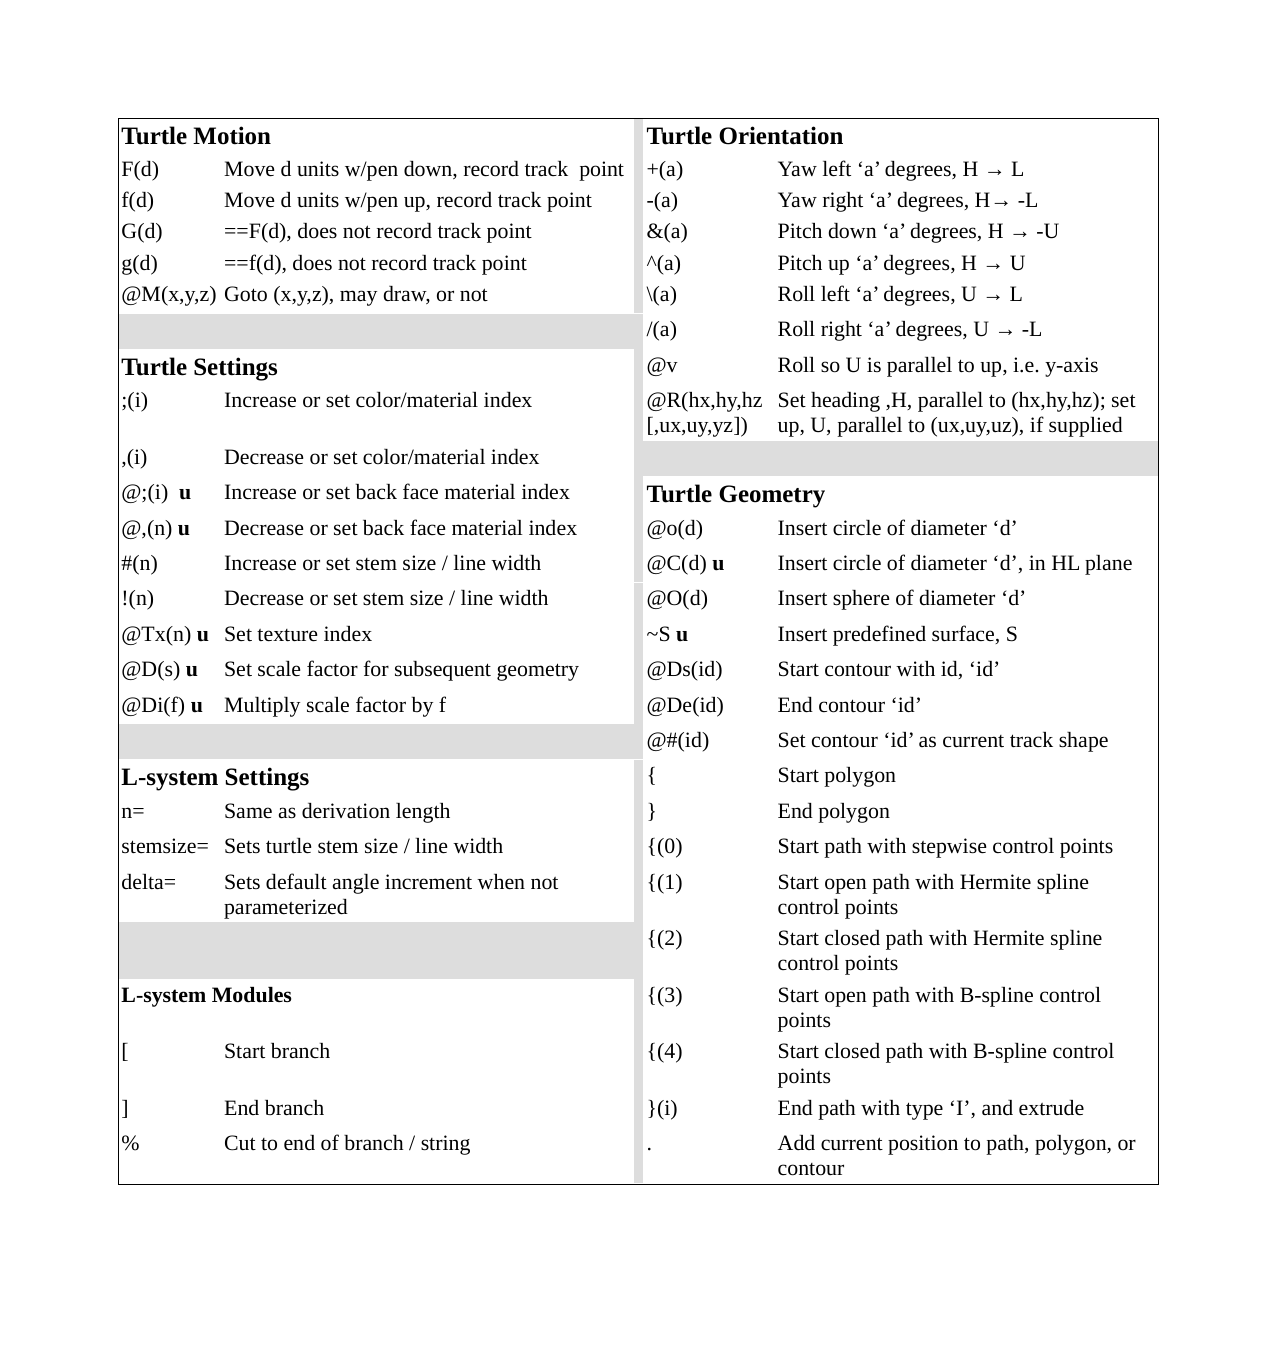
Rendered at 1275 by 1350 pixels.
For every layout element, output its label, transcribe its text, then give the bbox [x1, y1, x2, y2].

table_cell [221, 724, 634, 759]
table_cell { [643, 760, 774, 795]
table_cell % [119, 1127, 221, 1183]
table_cell ] [119, 1092, 221, 1127]
table_cell Yaw right ‘a’ degrees, H→ -L [774, 184, 1158, 216]
table_cell !(n) [119, 583, 221, 618]
table_cell Set scale factor for subsequent geometry [221, 653, 634, 689]
table_cell ^(a) [643, 247, 774, 278]
table_cell [634, 349, 643, 384]
table_cell @#(id) [643, 724, 774, 759]
table_cell Roll left ‘a’ degrees, U → L [774, 278, 1158, 313]
table_cell Roll right ‘a’ degrees, U → -L [774, 314, 1158, 349]
table_cell /(a) [643, 314, 774, 349]
table_cell } [643, 795, 774, 830]
table_cell [634, 979, 643, 1035]
table_cell [634, 547, 643, 582]
table_cell Start open path with B-spline control points [774, 979, 1158, 1035]
table_cell Increase or set color/material index [221, 384, 634, 441]
table_cell [634, 153, 643, 184]
table_cell [634, 441, 643, 476]
table_cell [643, 441, 774, 476]
table_cell @v [643, 349, 774, 384]
table_cell Turtle Geometry [643, 476, 1158, 512]
table_cell [634, 689, 643, 724]
table_cell End path with type ‘I’, and extrude [774, 1092, 1158, 1127]
table_cell [119, 922, 634, 979]
table_cell Pitch down ‘a’ degrees, H → -U [774, 216, 1158, 247]
table_cell Insert circle of diameter ‘d’ [774, 512, 1158, 547]
table_cell End contour ‘id’ [774, 689, 1158, 724]
table_cell stemsize= [119, 830, 221, 866]
table_cell @D(s) u [119, 653, 221, 689]
table_cell }(i) [643, 1092, 774, 1127]
table_cell [634, 866, 643, 922]
table_cell Increase or set stem size / line width [221, 547, 634, 582]
table_cell Set contour ‘id’ as current track shape [774, 724, 1158, 759]
table_cell @Tx(n) u [119, 618, 221, 653]
table_cell Move d units w/pen up, record track point [221, 184, 634, 216]
table_cell @,(n) u [119, 512, 221, 547]
table_cell -(a) [643, 184, 774, 216]
table_cell Insert sphere of diameter ‘d’ [774, 583, 1158, 618]
table_cell [119, 724, 221, 759]
table_cell @Di(f) u [119, 689, 221, 724]
table_cell Decrease or set stem size / line width [221, 583, 634, 618]
table_cell Start contour with id, ‘id’ [774, 653, 1158, 689]
table_cell Increase or set back face material index [221, 476, 634, 512]
table_cell [774, 441, 1158, 476]
table_cell [634, 922, 643, 979]
table_cell F(d) [119, 153, 221, 184]
table_cell [119, 314, 221, 349]
table_cell End branch [221, 1092, 634, 1127]
table_cell [634, 1127, 643, 1183]
table_cell g(d) [119, 247, 221, 278]
table_cell Goto (x,y,z), may draw, or not [221, 278, 634, 313]
table_cell [221, 314, 634, 349]
table_cell ~S u [643, 618, 774, 653]
table_header Turtle Motion [119, 119, 634, 153]
table_cell End polygon [774, 795, 1158, 830]
table_cell Start path with stepwise control points [774, 830, 1158, 866]
table_cell [634, 653, 643, 689]
table_cell @De(id) [643, 689, 774, 724]
table_cell [634, 618, 643, 653]
table_cell f(d) [119, 184, 221, 216]
table_cell Cut to end of branch / string [221, 1127, 634, 1183]
table_cell [634, 724, 643, 759]
table_cell G(d) [119, 216, 221, 247]
table_cell L-system Settings [119, 760, 634, 795]
table_cell Turtle Settings [119, 349, 634, 384]
table_cell Multiply scale factor by f [221, 689, 634, 724]
table_cell [634, 1092, 643, 1127]
table_cell . [643, 1127, 774, 1183]
table_cell Insert predefined surface, S [774, 618, 1158, 653]
table_cell [634, 216, 643, 247]
table_cell [634, 830, 643, 866]
table_cell Sets turtle stem size / line width [221, 830, 634, 866]
table_cell Set heading ,H, parallel to (hx,hy,hz); set up, U, parallel to (ux,uy,uz), if supplied [774, 384, 1158, 441]
table_cell Start closed path with Hermite spline control points [774, 922, 1158, 979]
table_cell [634, 760, 643, 795]
table_cell L-system Modules [119, 979, 634, 1035]
table_cell Same as derivation length [221, 795, 634, 830]
table_cell delta= [119, 866, 221, 922]
table_cell @o(d) [643, 512, 774, 547]
table_cell Add current position to path, polygon, or contour [774, 1127, 1158, 1183]
table_cell Start branch [221, 1035, 634, 1092]
table_cell [634, 247, 643, 278]
table_cell [634, 795, 643, 830]
table_cell {(3) [643, 979, 774, 1035]
table_cell [634, 384, 643, 441]
table_cell \(a) [643, 278, 774, 313]
table_header [634, 119, 643, 153]
table_cell [634, 1035, 643, 1092]
table_cell {(4) [643, 1035, 774, 1092]
table_cell {(0) [643, 830, 774, 866]
table_cell Yaw left ‘a’ degrees, H → L [774, 153, 1158, 184]
table_cell Sets default angle increment when not parameterized [221, 866, 634, 922]
table_cell Start closed path with B-spline control points [774, 1035, 1158, 1092]
table_cell &(a) [643, 216, 774, 247]
table_cell #(n) [119, 547, 221, 582]
table_cell +(a) [643, 153, 774, 184]
table_cell ;(i) [119, 384, 221, 441]
table_cell [634, 314, 643, 349]
table_cell ==F(d), does not record track point [221, 216, 634, 247]
table_cell n= [119, 795, 221, 830]
table_cell [ [119, 1035, 221, 1092]
table_cell [634, 278, 643, 313]
table_cell @M(x,y,z) [119, 278, 221, 313]
table_cell @Ds(id) [643, 653, 774, 689]
table_cell ,(i) [119, 441, 221, 476]
table_cell [634, 583, 643, 618]
table_cell Start open path with Hermite spline control points [774, 866, 1158, 922]
table_cell Set texture index [221, 618, 634, 653]
table_cell Roll so U is parallel to up, i.e. y-axis [774, 349, 1158, 384]
table_cell @C(d) u [643, 547, 774, 582]
table_cell Move d units w/pen down, record track point [221, 153, 634, 184]
table_header Turtle Orientation [643, 119, 1158, 153]
table_cell Pitch up ‘a’ degrees, H → U [774, 247, 1158, 278]
table_cell Decrease or set color/material index [221, 441, 634, 476]
table_cell {(1) [643, 866, 774, 922]
table_cell @O(d) [643, 583, 774, 618]
table_cell [634, 184, 643, 216]
table_cell @;(i) u [119, 476, 221, 512]
table_cell Decrease or set back face material index [221, 512, 634, 547]
table_cell {(2) [643, 922, 774, 979]
table_cell @R(hx,hy,hz [,ux,uy,yz]) [643, 384, 774, 441]
table_cell Start polygon [774, 760, 1158, 795]
table_cell ==f(d), does not record track point [221, 247, 634, 278]
table_cell Insert circle of diameter ‘d’, in HL plane [774, 547, 1158, 582]
table_cell [634, 512, 643, 547]
table_cell [634, 476, 643, 512]
